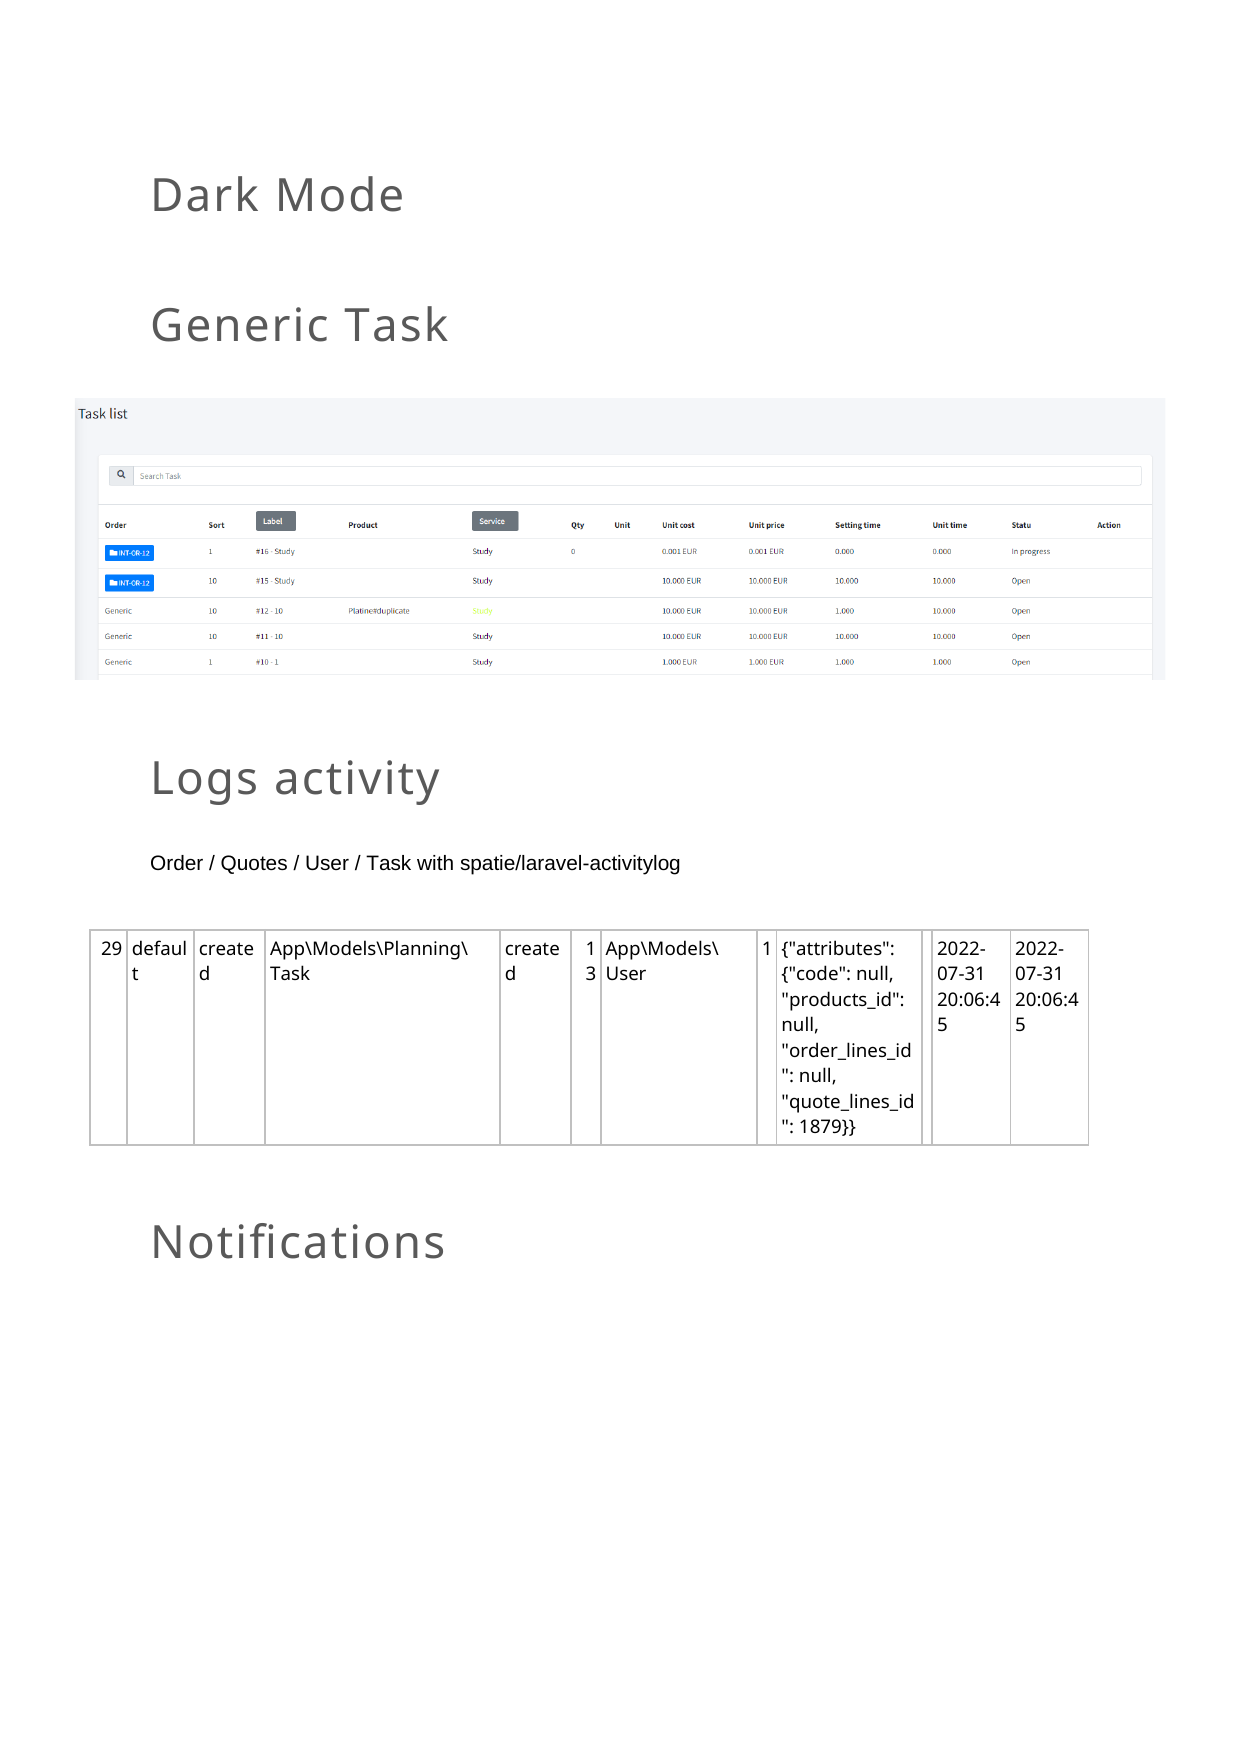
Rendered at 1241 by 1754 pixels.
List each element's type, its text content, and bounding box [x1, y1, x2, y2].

table_header created [501, 931, 570, 1144]
table_header 13 [572, 931, 600, 1144]
table_header default [128, 931, 193, 1144]
table_header [923, 931, 931, 1144]
table_header App\Models\User [602, 931, 756, 1144]
subtitle Dark Mode [150, 162, 1090, 225]
table_header App\Models\Planning\Task [266, 931, 499, 1144]
table_header created [195, 931, 264, 1144]
subtitle Generic Task [150, 293, 1090, 355]
text Order / Quotes / User / Task with spatie/laravel-activitylog [150, 851, 1090, 875]
subtitle Logs activity [150, 746, 1090, 808]
table_header 29 [91, 931, 126, 1144]
table_header {"attributes": {"code": null, "products_id": null, "order_lines_id": null, "quote_lines_id": 1879}} [777, 931, 921, 1144]
table_header 2022-07-31 20:06:45 [933, 931, 1010, 1144]
subtitle Notifications [150, 1209, 1090, 1272]
table_header 2022-07-31 20:06:45 [1011, 931, 1088, 1144]
table_header 1 [758, 931, 776, 1144]
